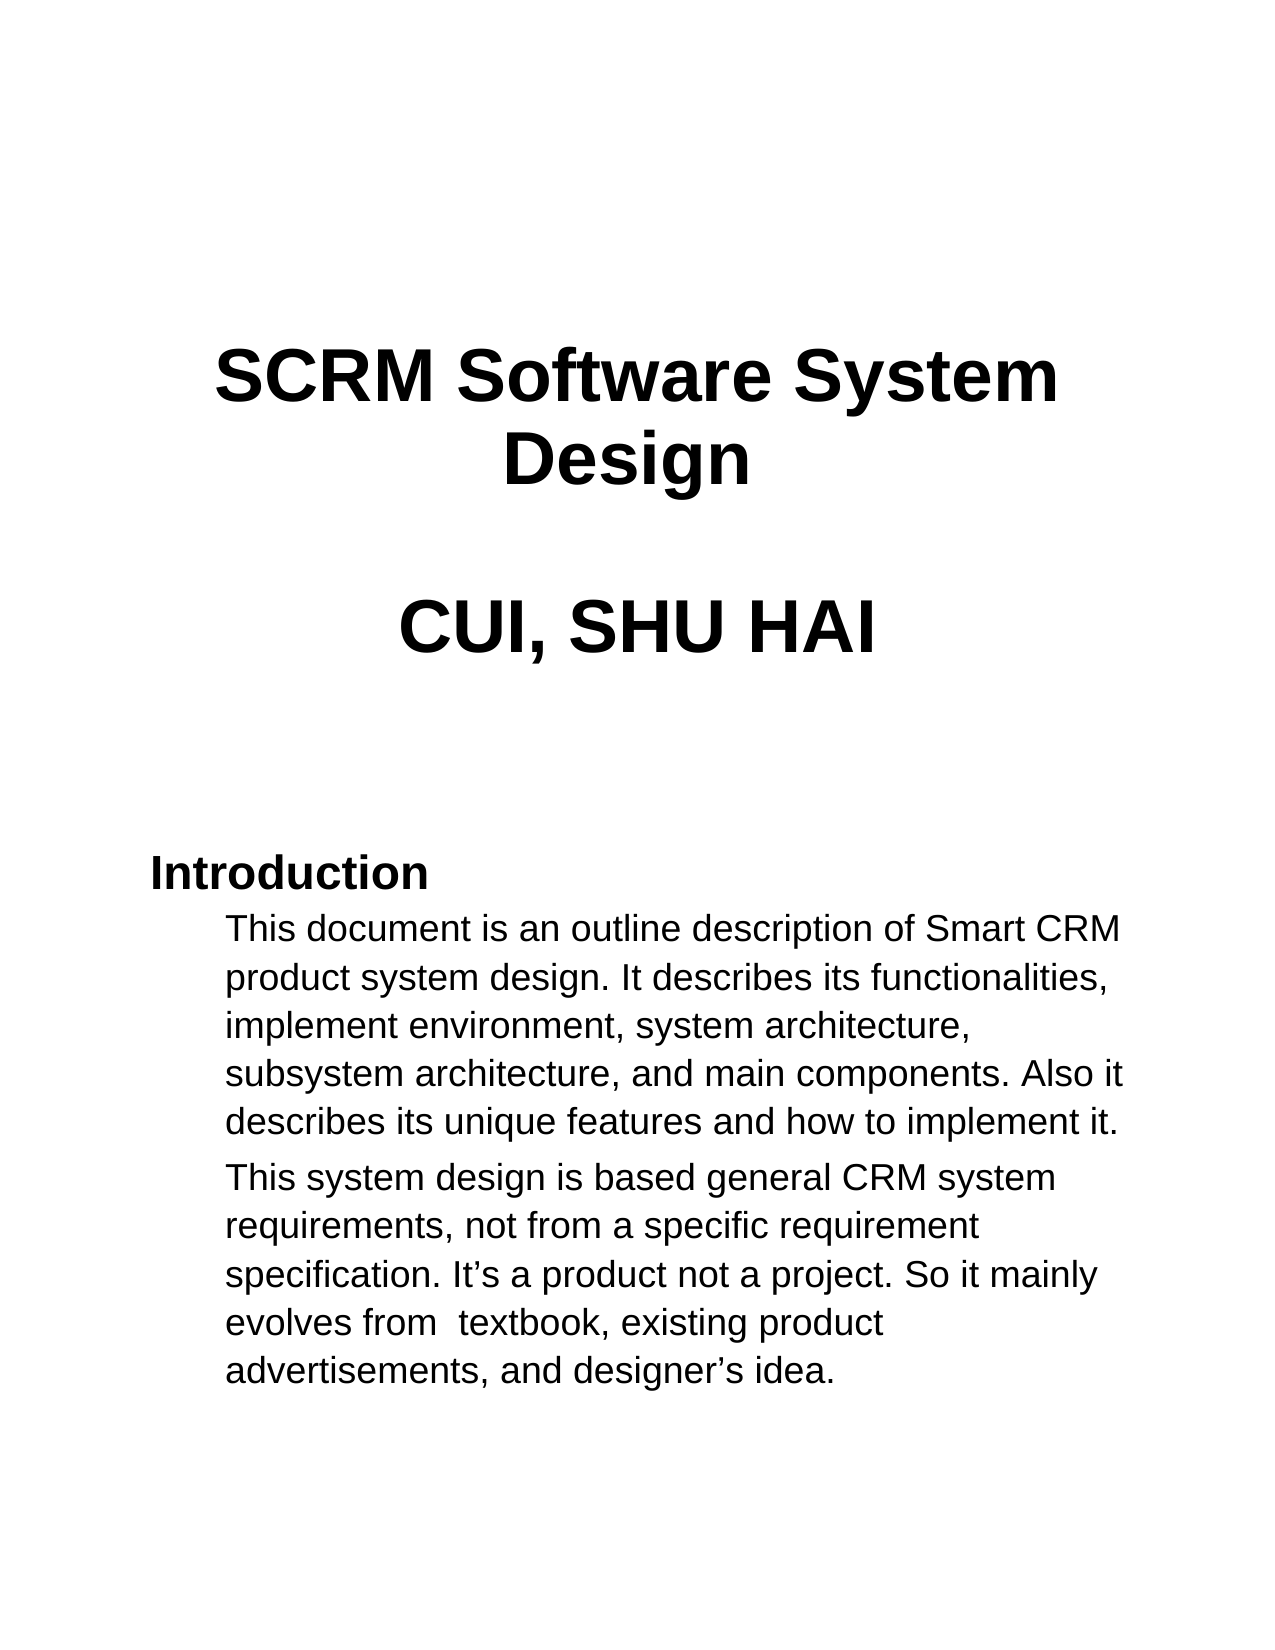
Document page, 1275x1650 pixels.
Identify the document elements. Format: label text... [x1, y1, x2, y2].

subtitle This document is an outline description of Smart CRM product system design. It describes its functionalities, implement environment, system architecture, subsystem architecture, and main components. Also it describes its unique features and how to implement it. [225, 908, 1125, 1142]
subtitle This system design is based general CRM system requirements, not from a specific requirement specification. It’s a product not a project. So it mainly evolves from textbook, existing product advertisements, and designer’s idea. [225, 1157, 1125, 1391]
text CUI, SHU HAI [150, 584, 1125, 668]
subtitle Introduction [150, 846, 1125, 900]
text SCRM Software System Design [150, 333, 1125, 501]
